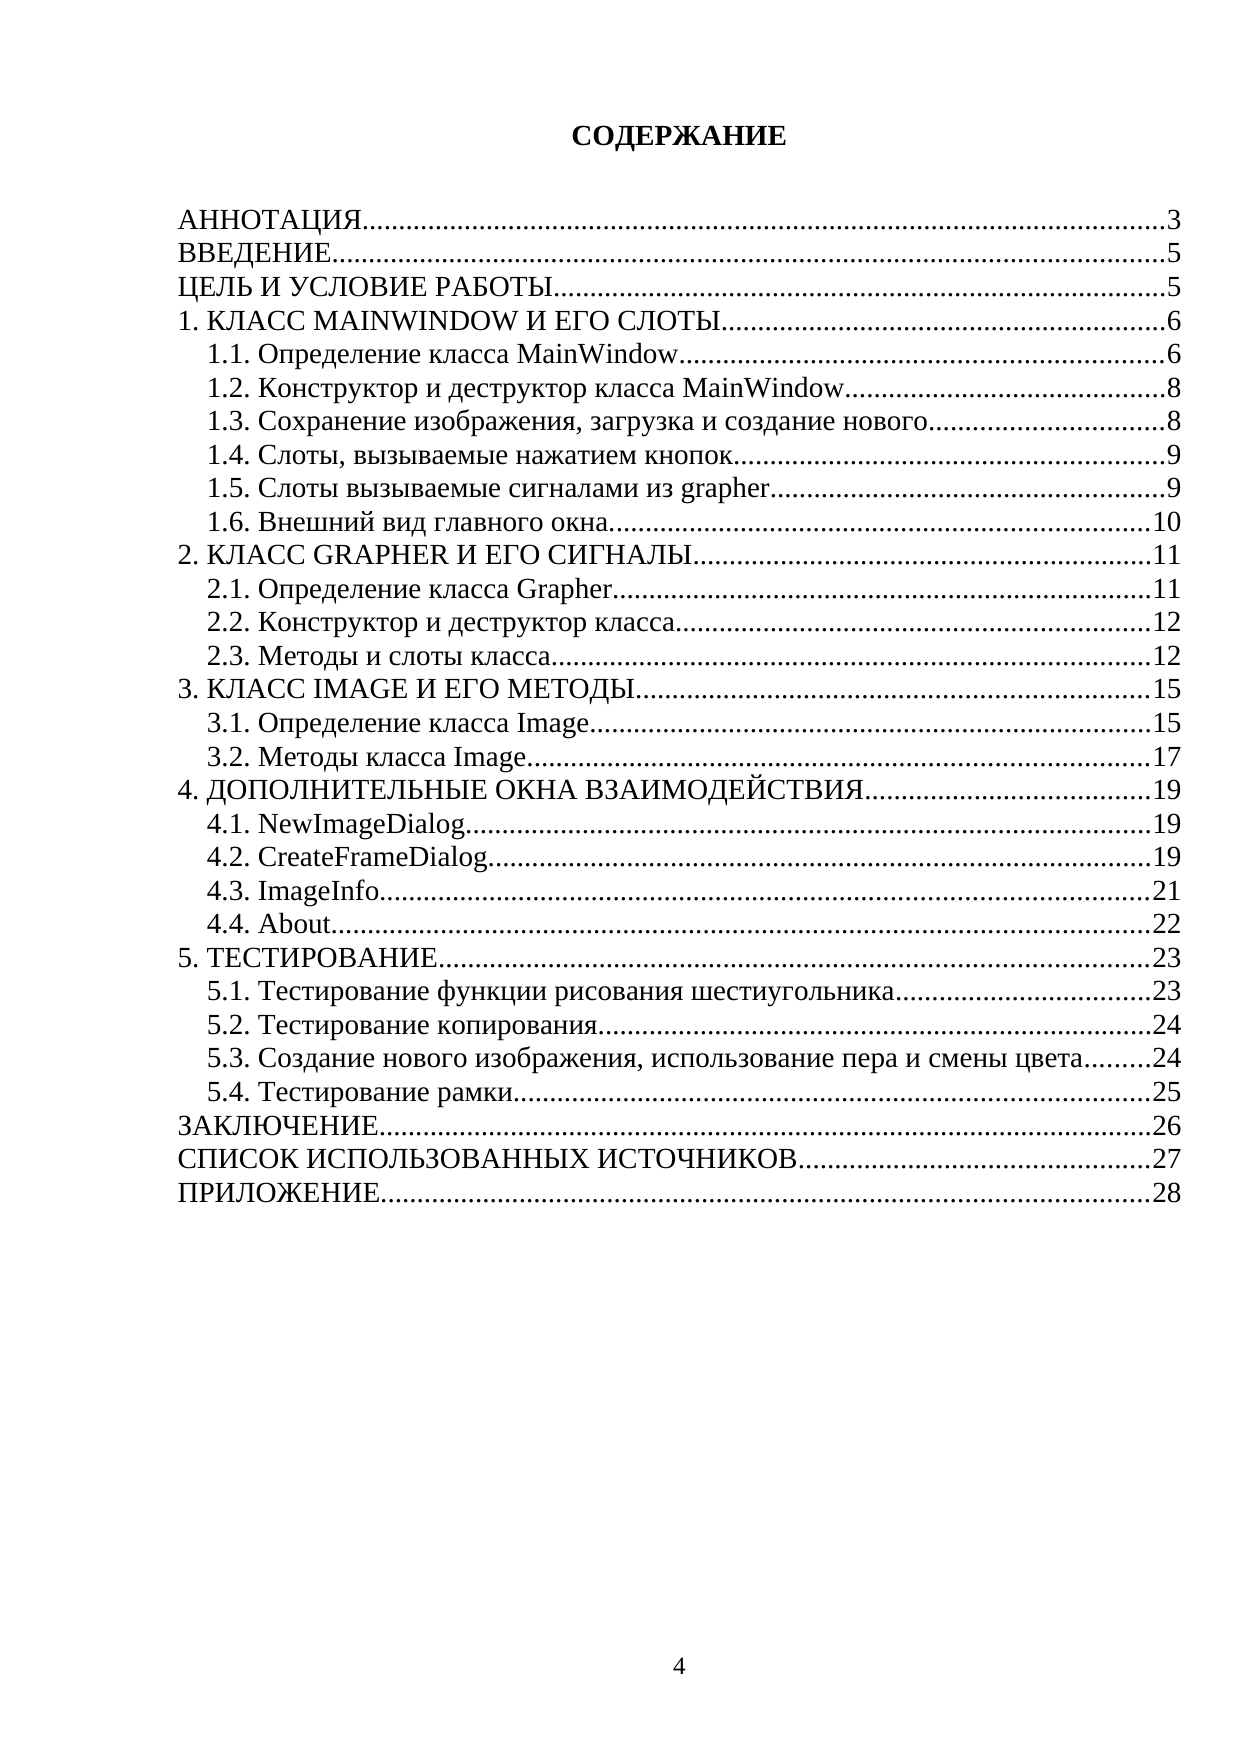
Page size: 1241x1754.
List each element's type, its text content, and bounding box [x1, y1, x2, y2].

text 4.1. NewImageDialog 19 [207, 806, 1181, 839]
text 1.3. Сохранение изображения, загрузка и создание нового 8 [207, 403, 1181, 437]
text АННОТАЦИЯ 3 [177, 202, 1181, 236]
text 1.5. Слоты вызываемые сигналами из grapher 9 [207, 470, 1181, 504]
text 4. ДОПОЛНИТЕЛЬНЫЕ ОКНА ВЗАИМОДЕЙСТВИЯ 19 [177, 772, 1181, 806]
text ПРИЛОЖЕНИЕ 28 [177, 1175, 1181, 1208]
text 5.4. Тестирование рамки 25 [207, 1074, 1181, 1108]
text 3.1. Определение класса Image 15 [207, 705, 1181, 739]
text 4.4. About 22 [207, 906, 1181, 940]
text СПИСОК ИСПОЛЬЗОВАННЫХ ИСТОЧНИКОВ 27 [177, 1141, 1181, 1175]
text ЗАКЛЮЧЕНИЕ 26 [177, 1108, 1181, 1141]
title СОДЕРЖАНИЕ [177, 118, 1181, 152]
text 3.2. Методы класса Image 17 [207, 739, 1181, 772]
text 1. КЛАСС MAINWINDOW И ЕГО СЛОТЫ 6 [177, 303, 1181, 336]
text 1.1. Определение класса MainWindow 6 [207, 336, 1181, 370]
text 2. КЛАСС GRAPHER И ЕГО СИГНАЛЫ 11 [177, 537, 1181, 571]
text ЦЕЛЬ И УСЛОВИЕ РАБОТЫ 5 [177, 269, 1181, 303]
text 4.2. CreateFrameDialog 19 [207, 839, 1181, 873]
text 3. КЛАСС IMAGE И ЕГО МЕТОДЫ 15 [177, 672, 1181, 705]
text 5.3. Создание нового изображения, использование пера и смены цвета 24 [207, 1041, 1181, 1074]
text 5.1. Тестирование функции рисования шестиугольника 23 [207, 973, 1181, 1007]
text 4.3. ImageInfo 21 [207, 873, 1181, 906]
text 5.2. Тестирование копирования 24 [207, 1007, 1181, 1041]
text ВВЕДЕНИЕ 5 [177, 236, 1181, 269]
text 1.2. Конструктор и деструктор класса MainWindow 8 [207, 370, 1181, 403]
text 5. ТЕСТИРОВАНИЕ 23 [177, 940, 1181, 973]
text 2.3. Методы и слоты класса 12 [207, 638, 1181, 672]
text 1.6. Внешний вид главного окна. 10 [207, 504, 1181, 537]
text 1.4. Слоты, вызываемые нажатием кнопок 9 [207, 437, 1181, 470]
text 2.1. Определение класса Grapher 11 [207, 571, 1181, 604]
text 2.2. Конструктор и деструктор класса 12 [207, 604, 1181, 638]
